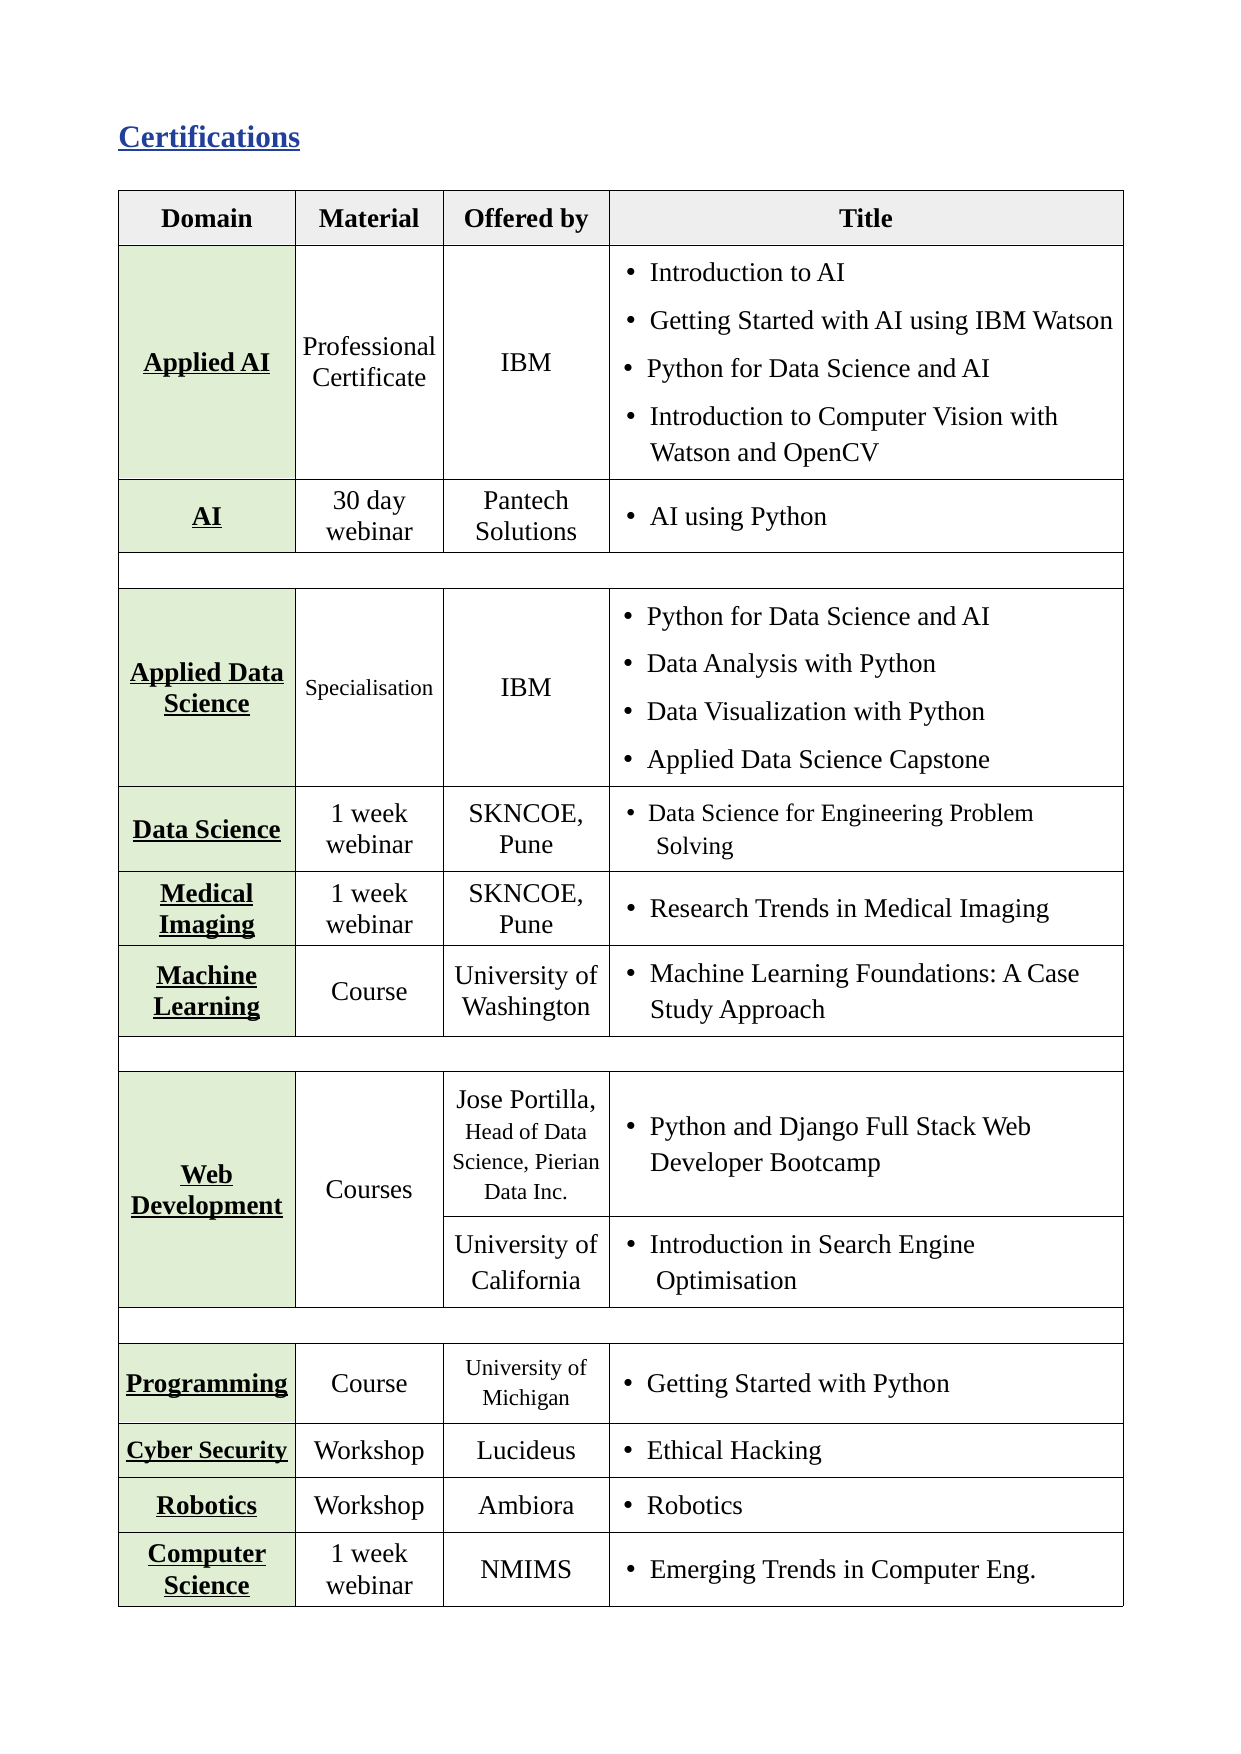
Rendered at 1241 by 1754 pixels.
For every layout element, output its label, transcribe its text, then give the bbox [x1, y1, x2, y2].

text Certifications [118, 118, 1122, 154]
table_cell SKNCOE, Pune [444, 787, 609, 871]
table_cell Introduction to AI Getting Started with AI using IBM Watson Python for Data Science and AI Introduction to Computer Vision with Watson and OpenCV [610, 246, 1123, 478]
table_cell Course [296, 1344, 443, 1422]
table_cell Robotics [119, 1478, 295, 1532]
table_cell 30 day webinar [296, 480, 443, 552]
table_cell Research Trends in Medical Imaging [610, 872, 1123, 945]
table_cell Getting Started with Python [610, 1344, 1123, 1422]
table_header Material [296, 191, 443, 244]
table_cell SKNCOE, Pune [444, 872, 609, 945]
table_cell Web Development [119, 1072, 295, 1307]
table_cell Data Science for Engineering Problem Solving [610, 787, 1123, 871]
table_cell Workshop [296, 1478, 443, 1532]
table_cell Pantech Solutions [444, 480, 609, 552]
table_cell Data Science [119, 787, 295, 871]
table_cell NMIMS [444, 1533, 609, 1606]
table_cell Python for Data Science and AI Data Analysis with Python Data Visualization with Python Applied Data Science Capstone [610, 589, 1123, 786]
table_cell Lucideus [444, 1424, 609, 1477]
table_cell Python and Django Full Stack Web Developer Bootcamp [610, 1072, 1123, 1216]
table_cell Machine Learning [119, 946, 295, 1036]
table_cell Programming [119, 1344, 295, 1422]
table_cell Professional Certificate [296, 246, 443, 478]
table_header Title [610, 191, 1123, 244]
table_cell Specialisation [296, 589, 443, 786]
table_cell [119, 1308, 1123, 1342]
table_cell [119, 1037, 1123, 1071]
table_cell Applied Data Science [119, 589, 295, 786]
table_header Domain [119, 191, 295, 244]
table_cell University of Michigan [444, 1344, 609, 1422]
table_cell IBM [444, 589, 609, 786]
table_cell Robotics [610, 1478, 1123, 1532]
table_cell University of California [444, 1217, 609, 1307]
table_cell Machine Learning Foundations: A Case Study Approach [610, 946, 1123, 1036]
table_cell [119, 553, 1123, 588]
table_cell Computer Science [119, 1533, 295, 1606]
table_cell Emerging Trends in Computer Eng. [610, 1533, 1123, 1606]
table_cell 1 week webinar [296, 1533, 443, 1606]
table_cell 1 week webinar [296, 872, 443, 945]
table_cell Introduction in Search Engine Optimisation [610, 1217, 1123, 1307]
table_cell Courses [296, 1072, 443, 1307]
table_cell Course [296, 946, 443, 1036]
table_cell University of Washington [444, 946, 609, 1036]
table_cell AI [119, 480, 295, 552]
table_cell Workshop [296, 1424, 443, 1477]
table_cell IBM [444, 246, 609, 478]
table_header Offered by [444, 191, 609, 244]
table_cell Cyber Security [119, 1424, 295, 1477]
table_cell Ethical Hacking [610, 1424, 1123, 1477]
table_cell Applied AI [119, 246, 295, 478]
table_cell 1 week webinar [296, 787, 443, 871]
table_cell Jose Portilla, Head of Data Science, Pierian Data Inc. [444, 1072, 609, 1216]
table_cell AI using Python [610, 480, 1123, 552]
table_cell Ambiora [444, 1478, 609, 1532]
table_cell Medical Imaging [119, 872, 295, 945]
